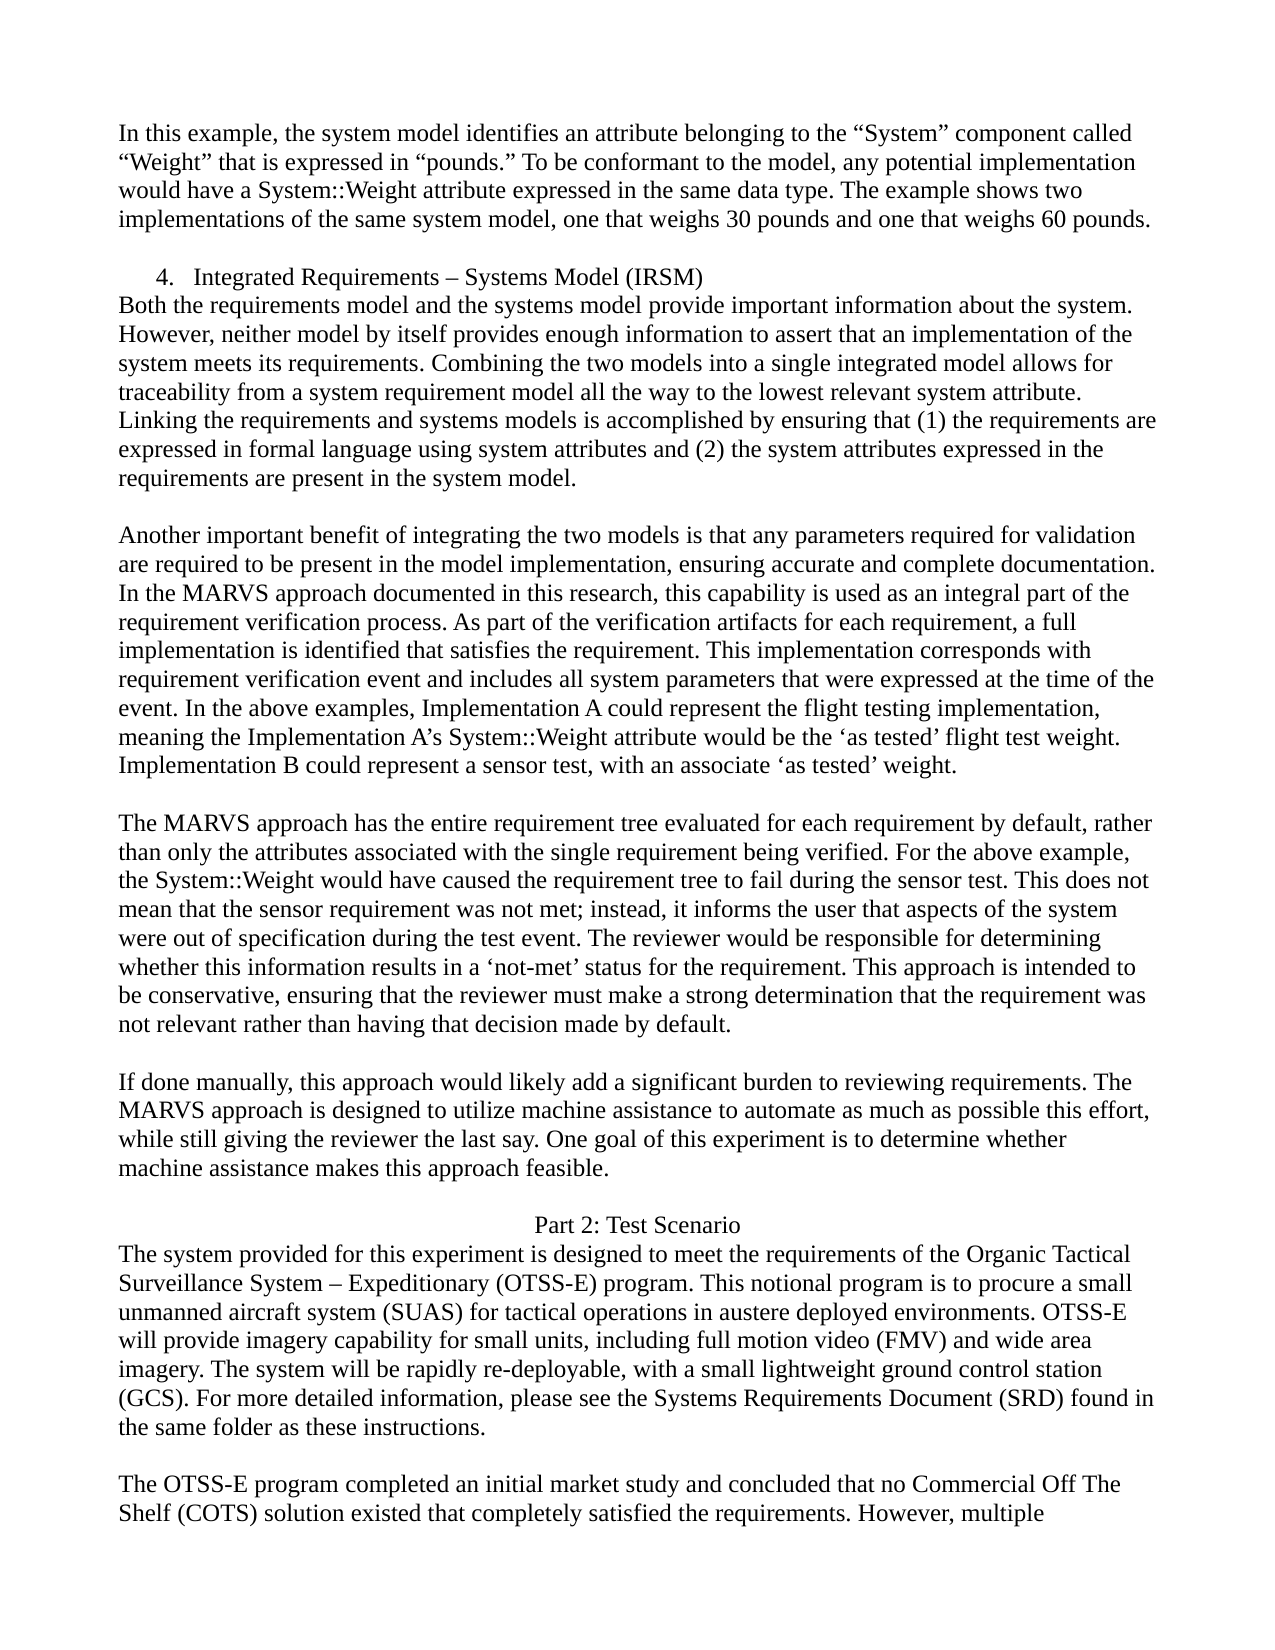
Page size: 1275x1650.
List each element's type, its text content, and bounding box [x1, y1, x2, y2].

text Another important benefit of integrating the two models is that any parameters required for validation are required to be present in the model implementation, ensuring accurate and complete documentation. In the MARVS approach documented in this research, this capability is used as an integral part of the requirement verification process. As part of the verification artifacts for each requirement, a full implementation is identified that satisfies the requirement. This implementation corresponds with requirement verification event and includes all system parameters that were expressed at the time of the event. In the above examples, Implementation A could represent the flight testing implementation, meaning the Implementation A’s System::Weight attribute would be the ‘as tested’ flight test weight. Implementation B could represent a sensor test, with an associate ‘as tested’ weight. [118, 521, 1157, 779]
text The system provided for this experiment is designed to meet the requirements of the Organic Tactical Surveillance System – Expeditionary (OTSS-E) program. This notional program is to procure a small unmanned aircraft system (SUAS) for tactical operations in austere deployed environments. OTSS-E will provide imagery capability for small units, including full motion video (FMV) and wide area imagery. The system will be rapidly re-deployable, with a small lightweight ground control station (GCS). For more detailed information, please see the Systems Requirements Document (SRD) found in the same folder as these instructions. [118, 1239, 1157, 1441]
text The MARVS approach has the entire requirement tree evaluated for each requirement by default, rather than only the attributes associated with the single requirement being verified. For the above example, the System::Weight would have caused the requirement tree to fail during the sensor test. This does not mean that the sensor requirement was not met; instead, it informs the user that aspects of the system were out of specification during the test event. The reviewer would be responsible for determining whether this information results in a ‘not-met’ status for the requirement. This approach is intended to be conservative, ensuring that the reviewer must make a strong determination that the requirement was not relevant rather than having that decision made by default. [118, 808, 1157, 1038]
text In this example, the system model identifies an attribute belonging to the “System” component called “Weight” that is expressed in “pounds.” To be conformant to the model, any potential implementation would have a System::Weight attribute expressed in the same data type. The example shows two implementations of the same system model, one that weighs 30 pounds and one that weighs 60 pounds. [118, 118, 1157, 233]
text The OTSS-E program completed an initial market study and concluded that no Commercial Off The Shelf (COTS) solution existed that completely satisfied the requirements. However, multiple [118, 1469, 1157, 1527]
text If done manually, this approach would likely add a significant burden to reviewing requirements. The MARVS approach is designed to utilize machine assistance to automate as much as possible this effort, while still giving the reviewer the last say. One goal of this experiment is to determine whether machine assistance makes this approach feasible. [118, 1067, 1157, 1182]
list Integrated Requirements – Systems Model (IRSM) [156, 262, 1157, 291]
text Part 2: Test Scenario [118, 1211, 1157, 1239]
text Both the requirements model and the systems model provide important information about the system. However, neither model by itself provides enough information to assert that an implementation of the system meets its requirements. Combining the two models into a single integrated model allows for traceability from a system requirement model all the way to the lowest relevant system attribute. Linking the requirements and systems models is accomplished by ensuring that (1) the requirements are expressed in formal language using system attributes and (2) the system attributes expressed in the requirements are present in the system model. [118, 291, 1157, 492]
